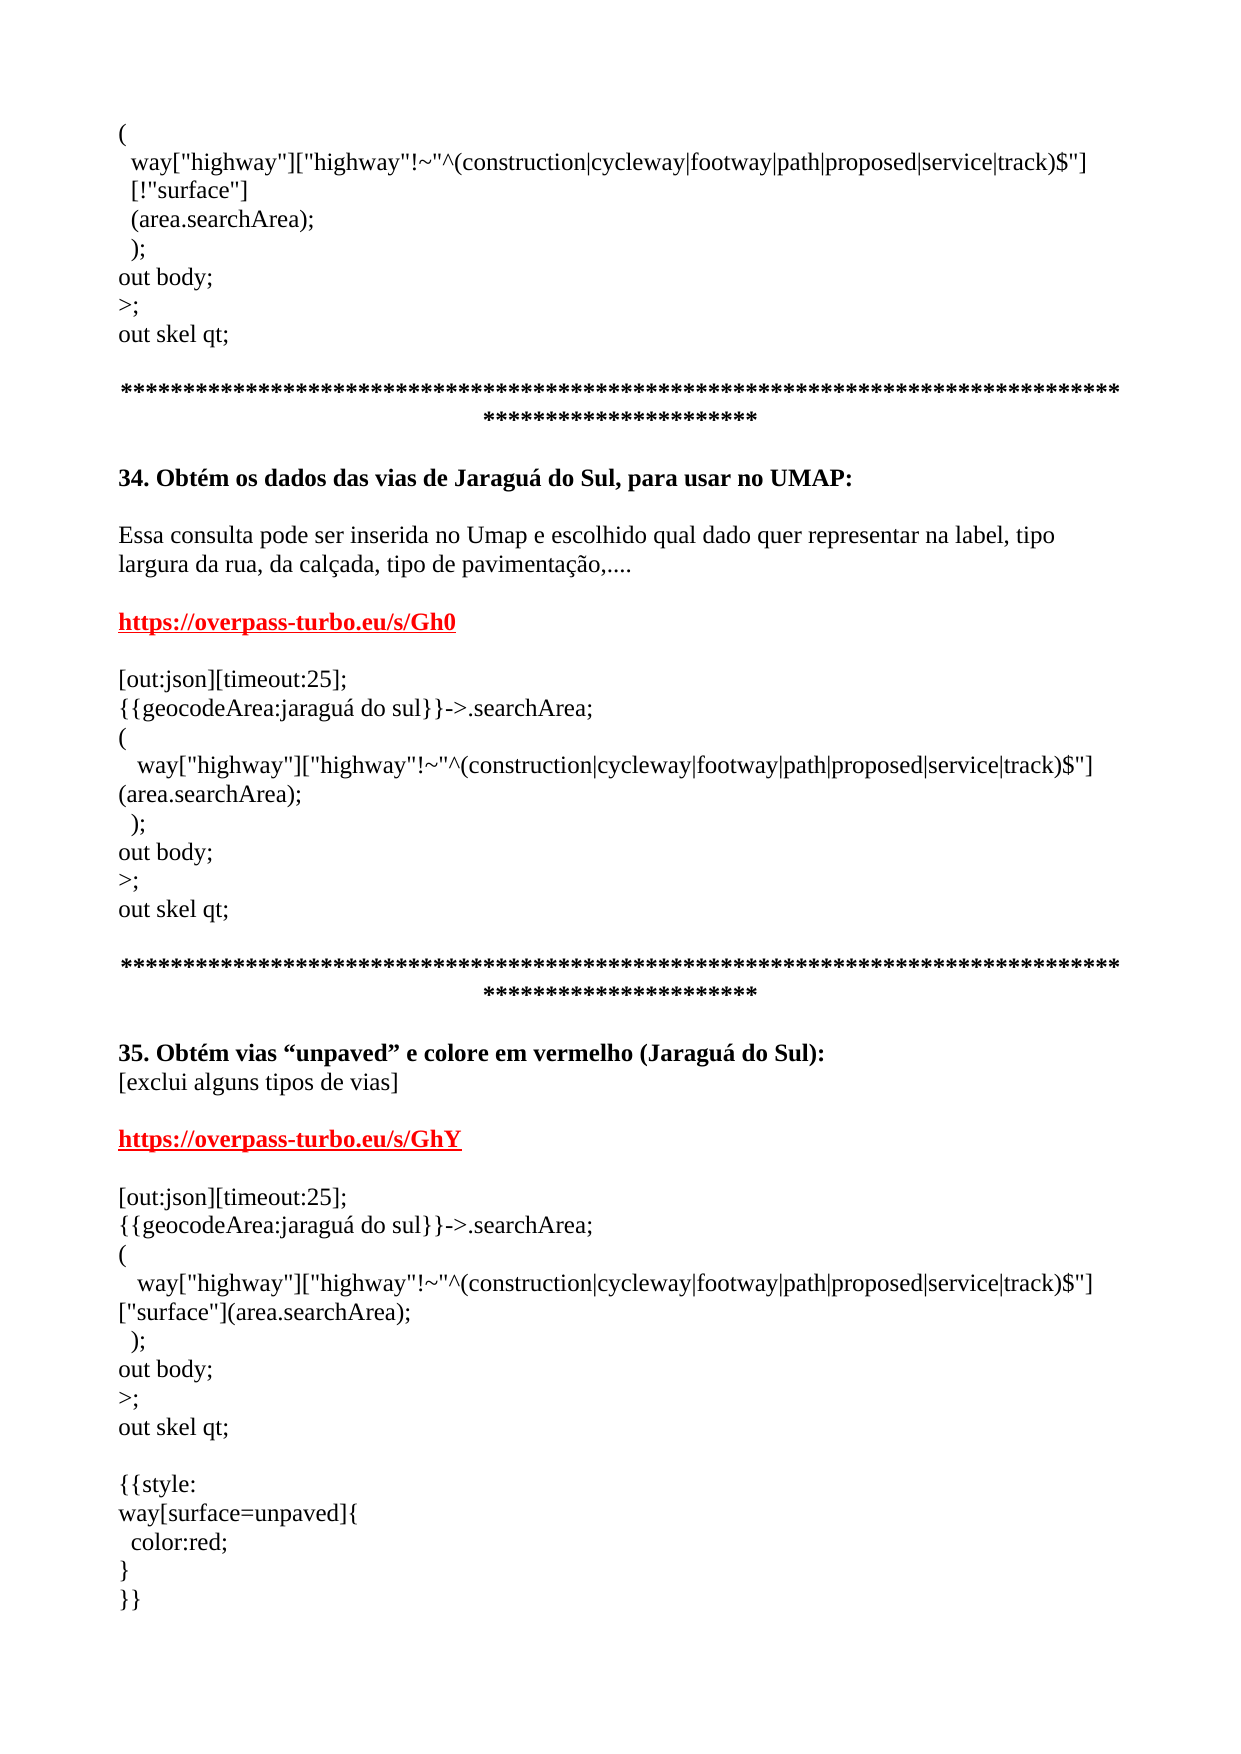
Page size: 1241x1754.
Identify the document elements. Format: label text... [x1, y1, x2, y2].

text way["highway"]["highway"!~"^(construction|cycleway|footway|path|proposed|service|track)$"](area.searchArea); [118, 751, 1122, 808]
text }} [118, 1584, 1122, 1613]
text >; [118, 291, 1122, 319]
text [exclui alguns tipos de vias] [118, 1067, 1122, 1096]
text out skel qt; [118, 1412, 1122, 1441]
text https://overpass-turbo.eu/s/GhY [118, 1124, 1122, 1153]
text {{geocodeArea:jaraguá do sul}}->.searchArea; [118, 693, 1122, 722]
text out body; [118, 837, 1122, 866]
text [out:json][timeout:25]; [118, 664, 1122, 693]
text https://overpass-turbo.eu/s/Gh0 [118, 607, 1122, 636]
text out skel qt; [118, 894, 1122, 923]
text ( [118, 1239, 1122, 1268]
text {{geocodeArea:jaraguá do sul}}->.searchArea; [118, 1211, 1122, 1239]
text color:red; [118, 1527, 1122, 1556]
text out body; [118, 262, 1122, 291]
text ****************************************************************************************************** [118, 377, 1122, 434]
text way[surface=unpaved]{ [118, 1498, 1122, 1527]
text {{style: [118, 1469, 1122, 1498]
text 34. Obtém os dados das vias de Jaraguá do Sul, para usar no UMAP: [118, 463, 1122, 492]
text out body; [118, 1354, 1122, 1383]
text 35. Obtém vias “unpaved” e colore em vermelho (Jaraguá do Sul): [118, 1038, 1122, 1067]
text (area.searchArea); [118, 204, 1122, 233]
text >; [118, 1383, 1122, 1412]
text ( [118, 722, 1122, 751]
text Essa consulta pode ser inserida no Umap e escolhido qual dado quer representar na label, tipo largura da rua, da calçada, tipo de pavimentação,.... [118, 521, 1122, 578]
text ****************************************************************************************************** [118, 952, 1122, 1009]
text ); [118, 233, 1122, 262]
text ( [118, 118, 1122, 147]
text way["highway"]["highway"!~"^(construction|cycleway|footway|path|proposed|service|track)$"]["surface"](area.searchArea); [118, 1268, 1122, 1326]
text >; [118, 866, 1122, 894]
text } [118, 1556, 1122, 1584]
text way["highway"]["highway"!~"^(construction|cycleway|footway|path|proposed|service|track)$"] [118, 147, 1122, 176]
text [out:json][timeout:25]; [118, 1182, 1122, 1211]
text [!"surface"] [118, 176, 1122, 204]
text ); [118, 1326, 1122, 1354]
text out skel qt; [118, 319, 1122, 348]
text ); [118, 808, 1122, 837]
